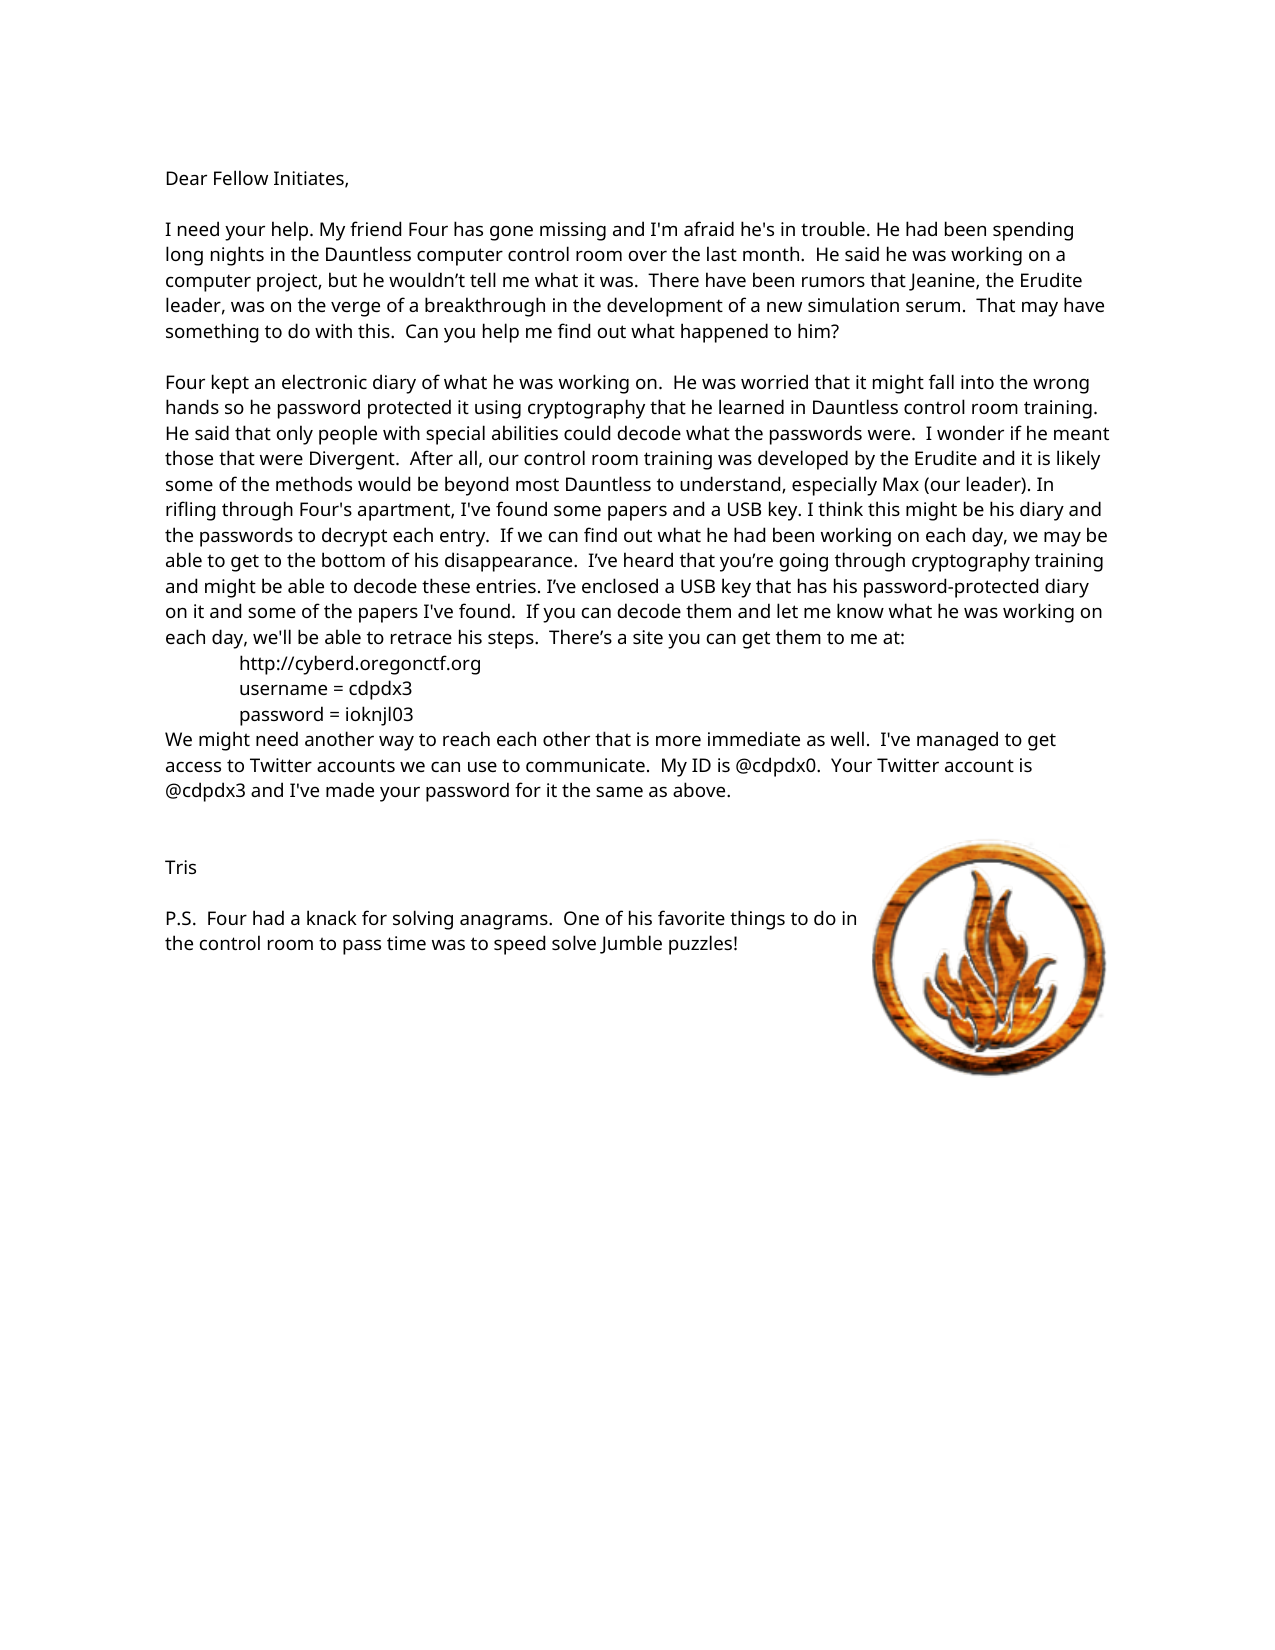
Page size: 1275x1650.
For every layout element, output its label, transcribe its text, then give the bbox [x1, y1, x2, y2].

text P.S. Four had a knack for solving anagrams. One of his favorite things to do in the control room to pass time was to speed solve Jumble puzzles! [165, 905, 871, 956]
text password = ioknjl03 [165, 701, 1110, 726]
text username = cdpdx3 [165, 675, 1110, 701]
text We might need another way to reach each other that is more immediate as well. I've managed to get access to Twitter accounts we can use to communicate. My ID is @cdpdx0. Your Twitter account is @cdpdx3 and I've made your password for it the same as above. [165, 726, 1110, 803]
text http://cyberd.oregonctf.org [165, 650, 1110, 675]
text Four kept an electronic diary of what he was working on. He was worried that it might fall into the wrong hands so he password protected it using cryptography that he learned in Dauntless control room training. He said that only people with special abilities could decode what the passwords were. I wonder if he meant those that were Divergent. After all, our control room training was developed by the Erudite and it is likely some of the methods would be beyond most Dauntless to understand, especially Max (our leader). In rifling through Four's apartment, I've found some papers and a USB key. I think this might be his diary and the passwords to decrypt each entry. If we can find out what he had been working on each day, we may be able to get to the bottom of his disappearance. I’ve heard that you’re going through cryptography training and might be able to decode these entries. I’ve enclosed a USB key that has his password-protected diary on it and some of the papers I've found. If you can decode them and let me know what he was working on each day, we'll be able to retrace his steps. There’s a site you can get them to me at: [165, 369, 1110, 650]
text I need your help. My friend Four has gone missing and I'm afraid he's in trouble. He had been spending long nights in the Dauntless computer control room over the last month. He said he was working on a computer project, but he wouldn’t tell me what it was. There have been rumors that Jeanine, the Erudite leader, was on the verge of a breakthrough in the development of a new simulation serum. That may have something to do with this. Can you help me find out what happened to him? [165, 216, 1110, 344]
text Tris [165, 854, 871, 879]
text Dear Fellow Initiates, [165, 165, 1110, 191]
picture [871, 830, 1107, 1084]
